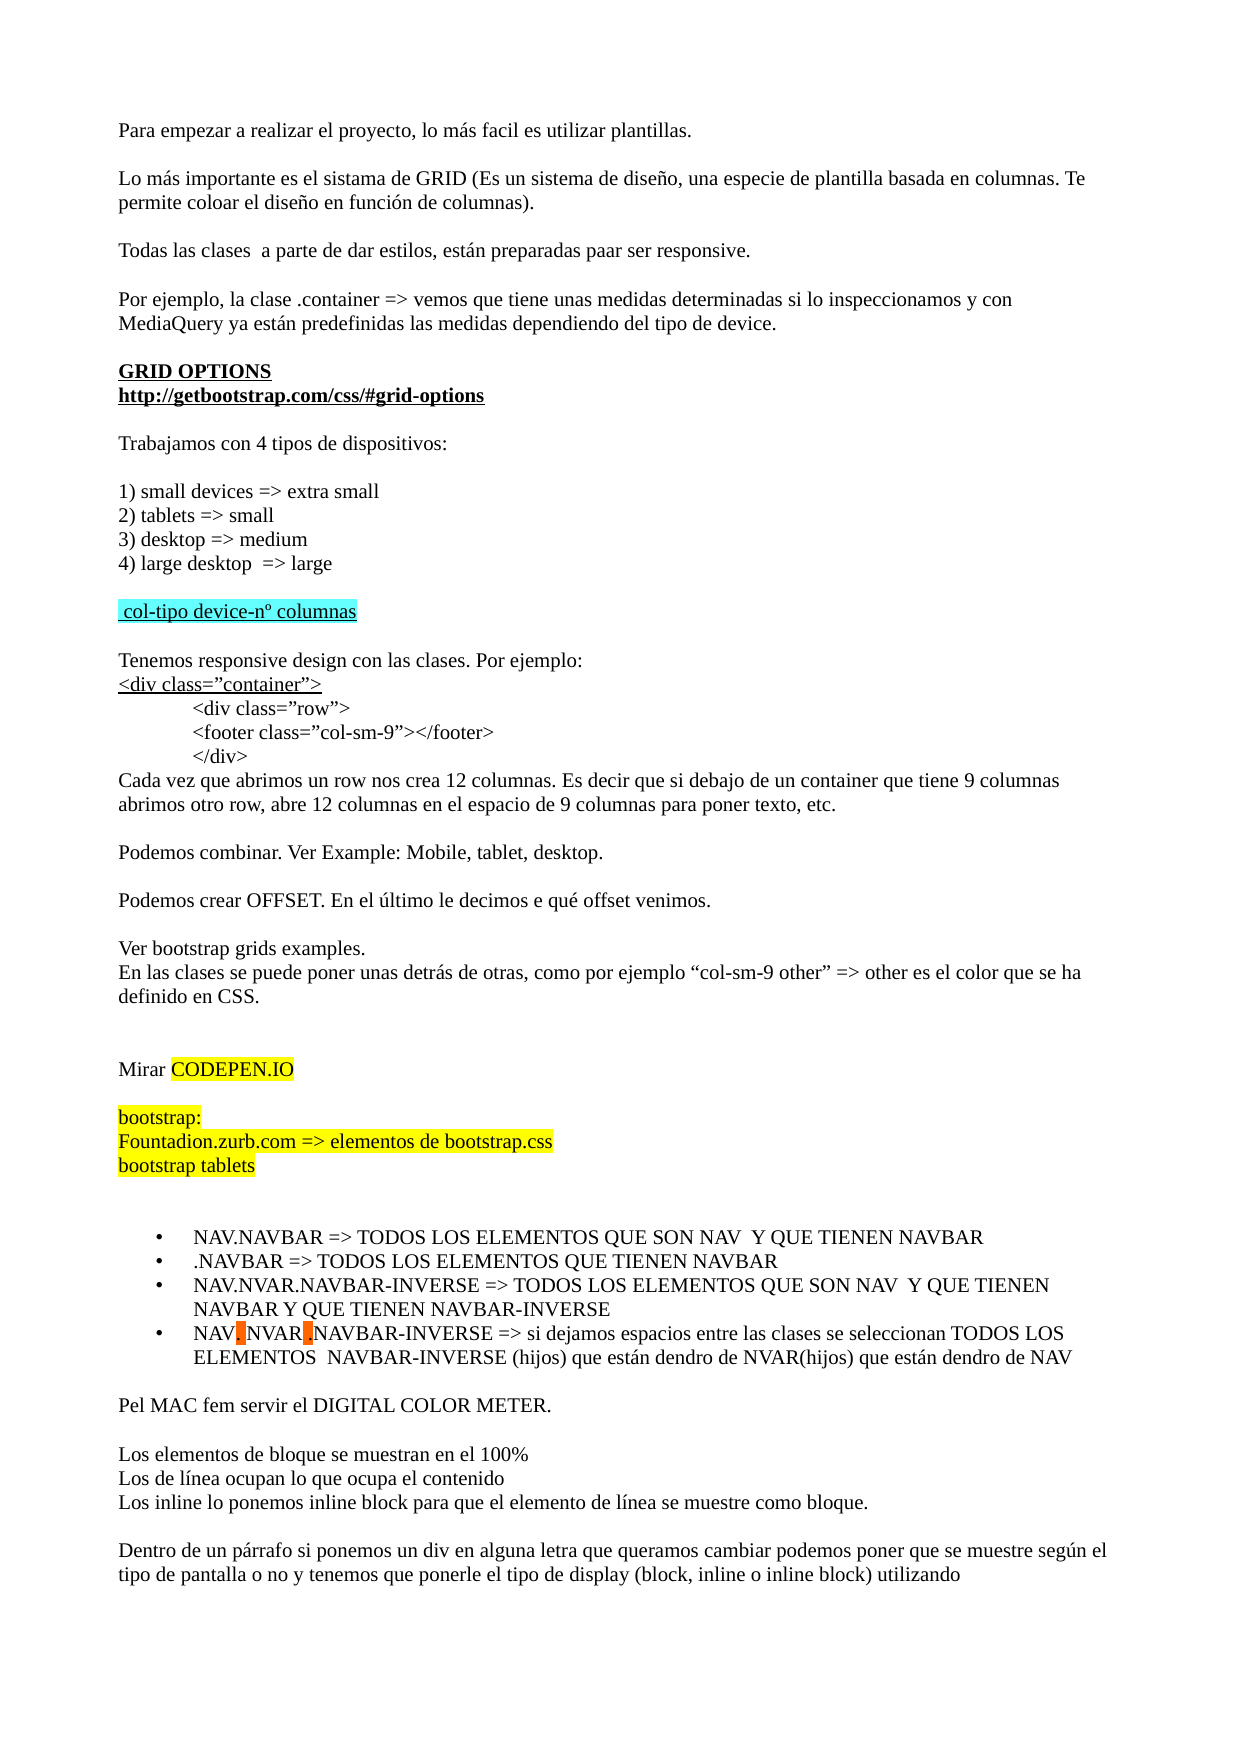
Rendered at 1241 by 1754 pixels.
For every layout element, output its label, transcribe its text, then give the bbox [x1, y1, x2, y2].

text Trabajamos con 4 tipos de dispositivos: [118, 431, 1122, 455]
text bootstrap: [118, 1105, 1122, 1129]
text <div class=”container”> [118, 672, 1122, 696]
text Podemos crear OFFSET. En el último le decimos e qué offset venimos. [118, 888, 1122, 912]
text 1) small devices => extra small [118, 479, 1122, 503]
text <footer class=”col-sm-9”></footer> [192, 720, 1122, 744]
text Pel MAC fem servir el DIGITAL COLOR METER. [118, 1393, 1122, 1417]
text Los de línea ocupan lo que ocupa el contenido [118, 1466, 1122, 1490]
text Todas las clases a parte de dar estilos, están preparadas paar ser responsive. [118, 238, 1122, 262]
text </div> [192, 744, 1122, 768]
text Para empezar a realizar el proyecto, lo más facil es utilizar plantillas. [118, 118, 1122, 142]
list NAV.NAVBAR => TODOS LOS ELEMENTOS QUE SON NAV Y QUE TIENEN NAVBAR [156, 1225, 1122, 1249]
text GRID OPTIONS [118, 359, 1122, 383]
text Dentro de un párrafo si ponemos un div en alguna letra que queramos cambiar podemos poner que se muestre según el tipo de pantalla o no y tenemos que ponerle el tipo de display (block, inline o inline block) utilizando [118, 1538, 1122, 1586]
text col-tipo device-nº columnas [118, 599, 1122, 623]
text En las clases se puede poner unas detrás de otras, como por ejemplo “col-sm-9 other” => other es el color que se ha definido en CSS. [118, 960, 1122, 1008]
text bootstrap tablets [118, 1153, 1122, 1177]
text 4) large desktop => large [118, 551, 1122, 575]
text Los inline lo ponemos inline block para que el elemento de línea se muestre como bloque. [118, 1490, 1122, 1514]
text Lo más importante es el sistama de GRID (Es un sistema de diseño, una especie de plantilla basada en columnas. Te permite coloar el diseño en función de columnas). [118, 166, 1122, 214]
text Tenemos responsive design con las clases. Por ejemplo: [118, 647, 1122, 672]
list NAV. NVAR .NAVBAR-INVERSE => si dejamos espacios entre las clases se seleccionan TODOS LOS ELEMENTOS NAVBAR-INVERSE (hijos) que están dendro de NVAR(hijos) que están dendro de NAV [156, 1321, 1122, 1369]
text 2) tablets => small [118, 503, 1122, 527]
text Por ejemplo, la clase .container => vemos que tiene unas medidas determinadas si lo inspeccionamos y con MediaQuery ya están predefinidas las medidas dependiendo del tipo de device. [118, 287, 1122, 335]
text http://getbootstrap.com/css/#grid-options [118, 383, 1122, 407]
text Podemos combinar. Ver Example: Mobile, tablet, desktop. [118, 840, 1122, 864]
text Fountadion.zurb.com => elementos de bootstrap.css [118, 1129, 1122, 1153]
list NAV.NVAR.NAVBAR-INVERSE => TODOS LOS ELEMENTOS QUE SON NAV Y QUE TIENEN NAVBAR Y QUE TIENEN NAVBAR-INVERSE [156, 1273, 1122, 1321]
list .NAVBAR => TODOS LOS ELEMENTOS QUE TIENEN NAVBAR [156, 1249, 1122, 1273]
text Cada vez que abrimos un row nos crea 12 columnas. Es decir que si debajo de un container que tiene 9 columnas abrimos otro row, abre 12 columnas en el espacio de 9 columnas para poner texto, etc. [118, 768, 1122, 816]
text Mirar CODEPEN.IO [118, 1057, 1122, 1081]
text Los elementos de bloque se muestran en el 100% [118, 1442, 1122, 1466]
text Ver bootstrap grids examples. [118, 936, 1122, 960]
text <div class=”row”> [192, 696, 1122, 720]
text 3) desktop => medium [118, 527, 1122, 551]
